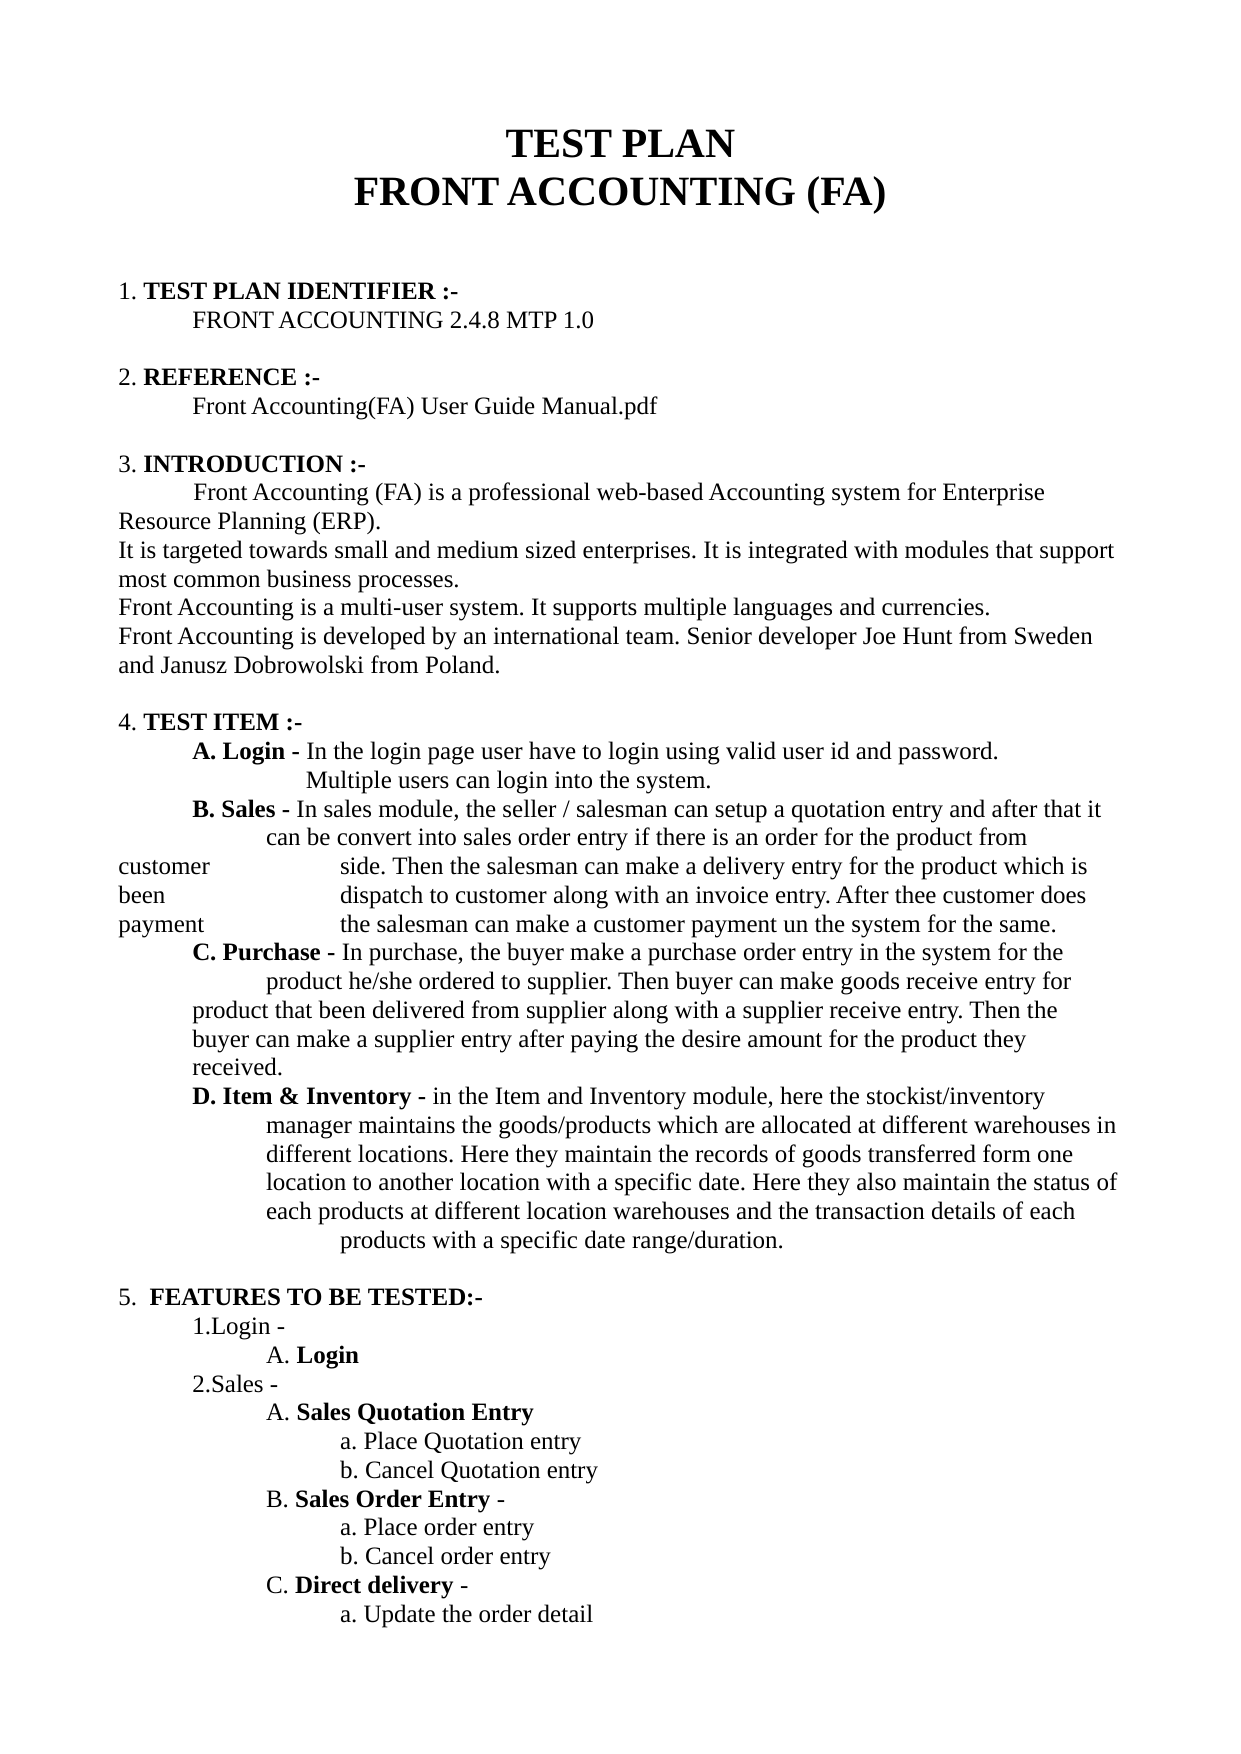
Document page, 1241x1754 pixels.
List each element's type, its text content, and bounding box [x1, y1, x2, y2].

text A. Sales Quotation Entry [118, 1397, 1122, 1426]
text B. Sales Order Entry - [118, 1484, 1122, 1512]
text Multiple users can login into the system. [118, 765, 1122, 794]
text b. Cancel Quotation entry [118, 1455, 1122, 1484]
text Front Accounting is developed by an international team. Senior developer Joe Hunt from Sweden and Janusz Dobrowolski from Poland. [118, 621, 1122, 679]
text a. Place Quotation entry [118, 1426, 1122, 1455]
text 5. FEATURES TO BE TESTED:- [118, 1282, 1122, 1311]
text 2. REFERENCE :- [118, 362, 1122, 391]
text 3. INTRODUCTION :- [118, 449, 1122, 477]
text a. Update the order detail [118, 1599, 1122, 1627]
text C. Purchase - In purchase, the buyer make a purchase order entry in the system for the product he/she ordered to supplier. Then buyer can make goods receive entry for product that been delivered from supplier along with a supplier receive entry. Then the buyer can make a supplier entry after paying the desire amount for the product they received. [118, 937, 1122, 1081]
text 4. TEST ITEM :- [118, 707, 1122, 736]
text A. Login - In the login page user have to login using valid user id and password. [118, 736, 1122, 765]
text a. Place order entry [118, 1512, 1122, 1541]
text C. Direct delivery - [118, 1570, 1122, 1599]
text 2.Sales - [118, 1369, 1122, 1397]
text 1.Login - [118, 1311, 1122, 1340]
text B. Sales - In sales module, the seller / salesman can setup a quotation entry and after that it can be convert into sales order entry if there is an order for the product from customer side. Then the salesman can make a delivery entry for the product which is been dispatch to customer along with an invoice entry. After thee customer does payment the salesman can make a customer payment un the system for the same. [118, 794, 1122, 937]
text Front Accounting is a multi-user system. It supports multiple languages and currencies. [118, 592, 1122, 621]
text Front Accounting (FA) is a professional web-based Accounting system for Enterprise Resource Planning (ERP). [118, 477, 1122, 535]
text A. Login [118, 1340, 1122, 1369]
text FRONT ACCOUNTING (FA) [118, 166, 1122, 214]
text b. Cancel order entry [118, 1541, 1122, 1570]
text TEST PLAN [118, 118, 1122, 166]
text FRONT ACCOUNTING 2.4.8 MTP 1.0 [118, 305, 1122, 334]
text 1. TEST PLAN IDENTIFIER :- [118, 276, 1122, 305]
text Front Accounting(FA) User Guide Manual.pdf [118, 391, 1122, 420]
text D. Item & Inventory - in the Item and Inventory module, here the stockist/inventory manager maintains the goods/products which are allocated at different warehouses in different locations. Here they maintain the records of goods transferred form one location to another location with a specific date. Here they also maintain the status of each products at different location warehouses and the transaction details of each products with a specific date range/duration. [118, 1081, 1122, 1254]
text It is targeted towards small and medium sized enterprises. It is integrated with modules that support most common business processes. [118, 535, 1122, 592]
